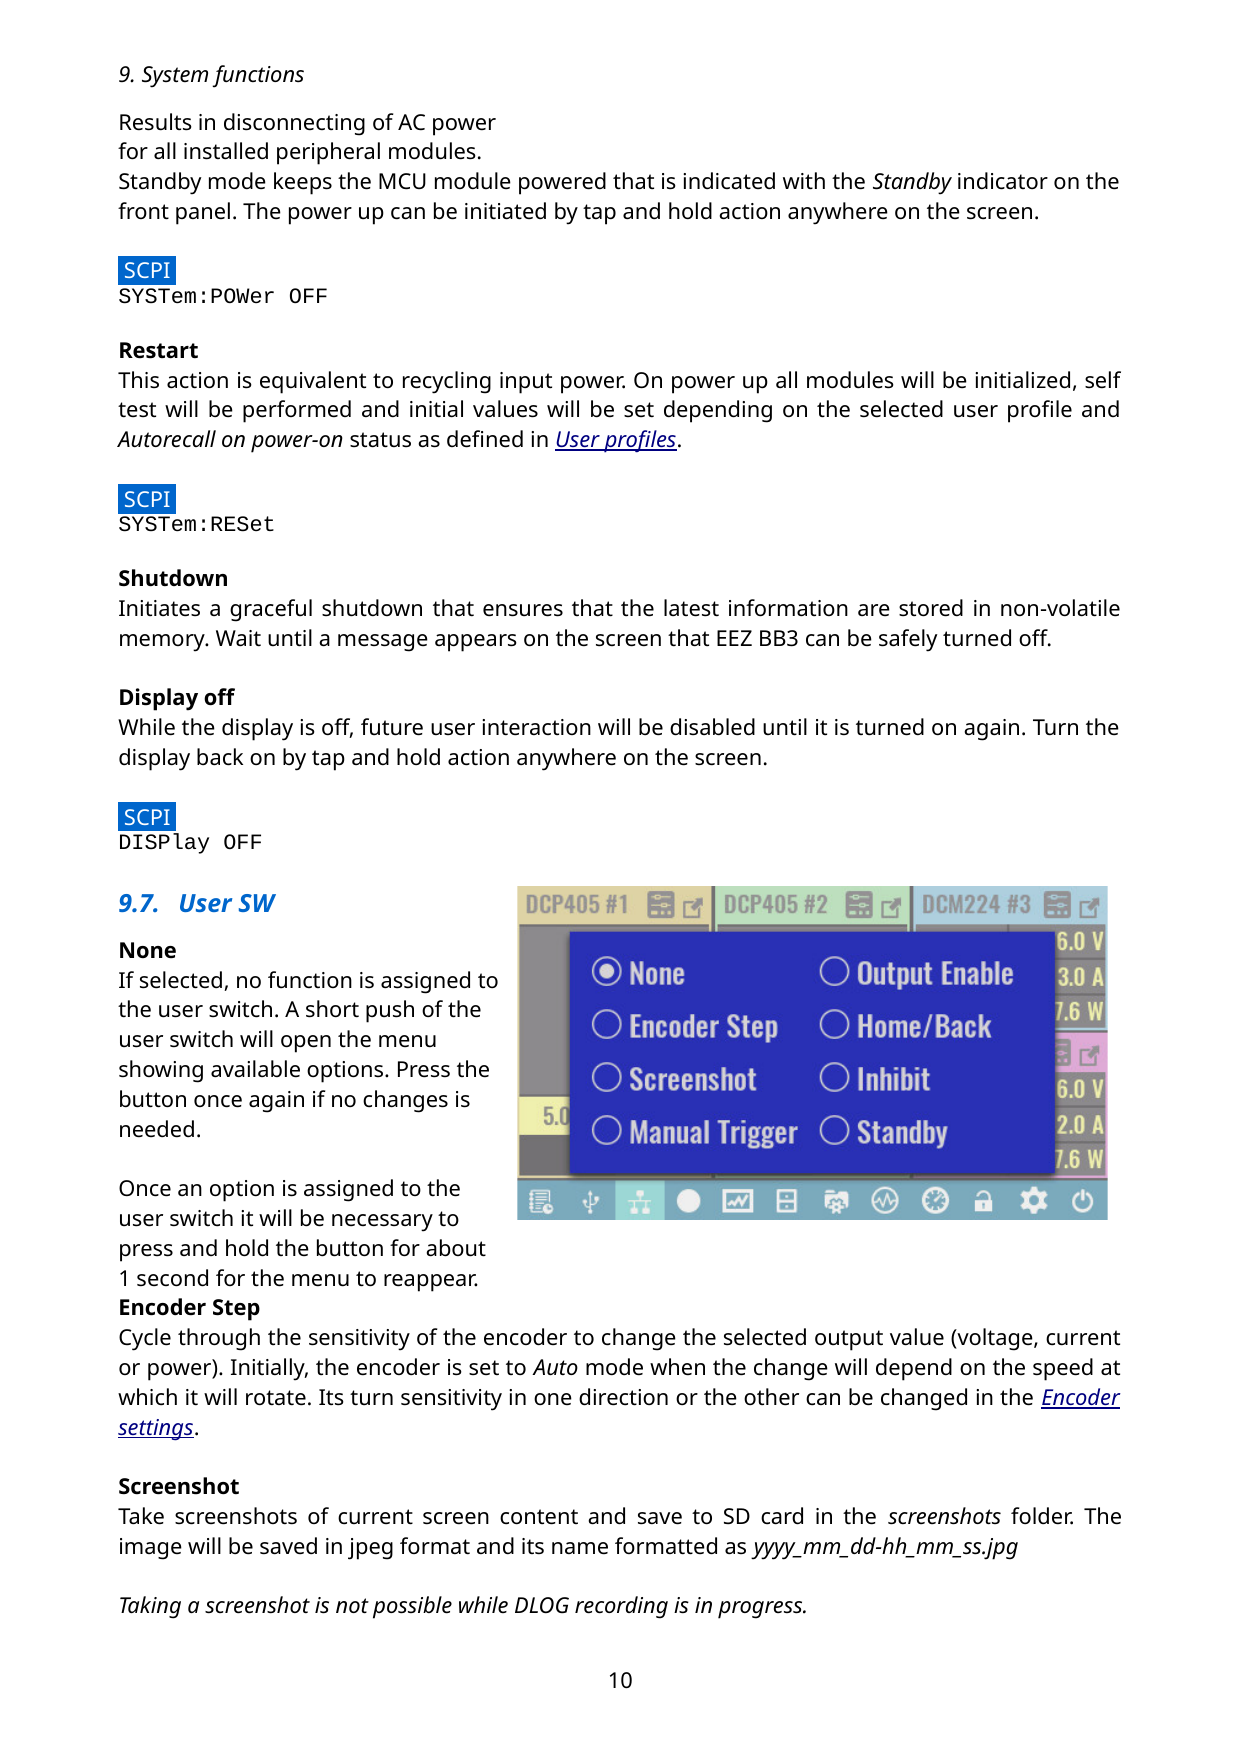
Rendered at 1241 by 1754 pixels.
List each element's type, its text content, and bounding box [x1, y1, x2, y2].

text Cycle through the sensitivity of the encoder to change the selected output value (voltage, current or power). Initially, the encoder is set to Auto mode when the change will depend on the speed at which it will rotate. Its turn sensitivity in one direction or the other can be changed in the Encoder settings. [118, 1322, 1122, 1441]
picture [517, 886, 1108, 1220]
table_header [502, 886, 1123, 1292]
text Taking a screenshot is not possible while DLOG recording is in progress. [118, 1590, 1122, 1620]
text Take screenshots of current screen content and save to SD card in the screenshots folder. The image will be saved in jpeg format and its name formatted as yyyy_mm_dd-hh_mm_ss.jpg [118, 1501, 1122, 1560]
text SYSTem:POWer OFF [118, 285, 1122, 310]
text This action is equivalent to recycling input power. On power up all modules will be initialized, self test will be performed and initial values will be set depending on the selected user profile and Autorecall on power-on status as defined in User profiles. [118, 365, 1122, 454]
table_header Results in disconnecting of AC power for all installed peripheral modules. [118, 107, 502, 166]
text Display off [118, 682, 1122, 712]
text SCPI [118, 256, 1122, 285]
text Standby mode keeps the MCU module powered that is indicated with the Standby indicator on the front panel. The power up can be initiated by tap and hold action anywhere on the screen. [118, 166, 1122, 226]
text While the display is off, future user interaction will be disabled until it is turned on again. Turn the display back on by tap and hold action anywhere on the screen. [118, 712, 1122, 772]
text Initiates a graceful shutdown that ensures that the latest information are stored in non-volatile memory. Wait until a message appears on the screen that EEZ BB3 can be safely turned off. [118, 593, 1122, 653]
text Screenshot [118, 1471, 1122, 1501]
text Shutdown [118, 563, 1122, 593]
table_header [502, 107, 1123, 166]
text DISPlay OFF [118, 831, 1122, 856]
text SCPI [118, 802, 1122, 831]
text Restart [118, 335, 1122, 365]
table_header User SW None If selected, no function is assigned to the user switch. A short push of the user switch will open the menu showing available options. Press the button once again if no changes is needed. Once an option is assigned to the user switch it will be necessary to press and hold the button for about 1 second for the menu to reappear. [118, 886, 502, 1292]
text Encoder Step [118, 1292, 1122, 1322]
text SCPI [118, 484, 1122, 514]
text SYSTem:RESet [118, 514, 1122, 538]
